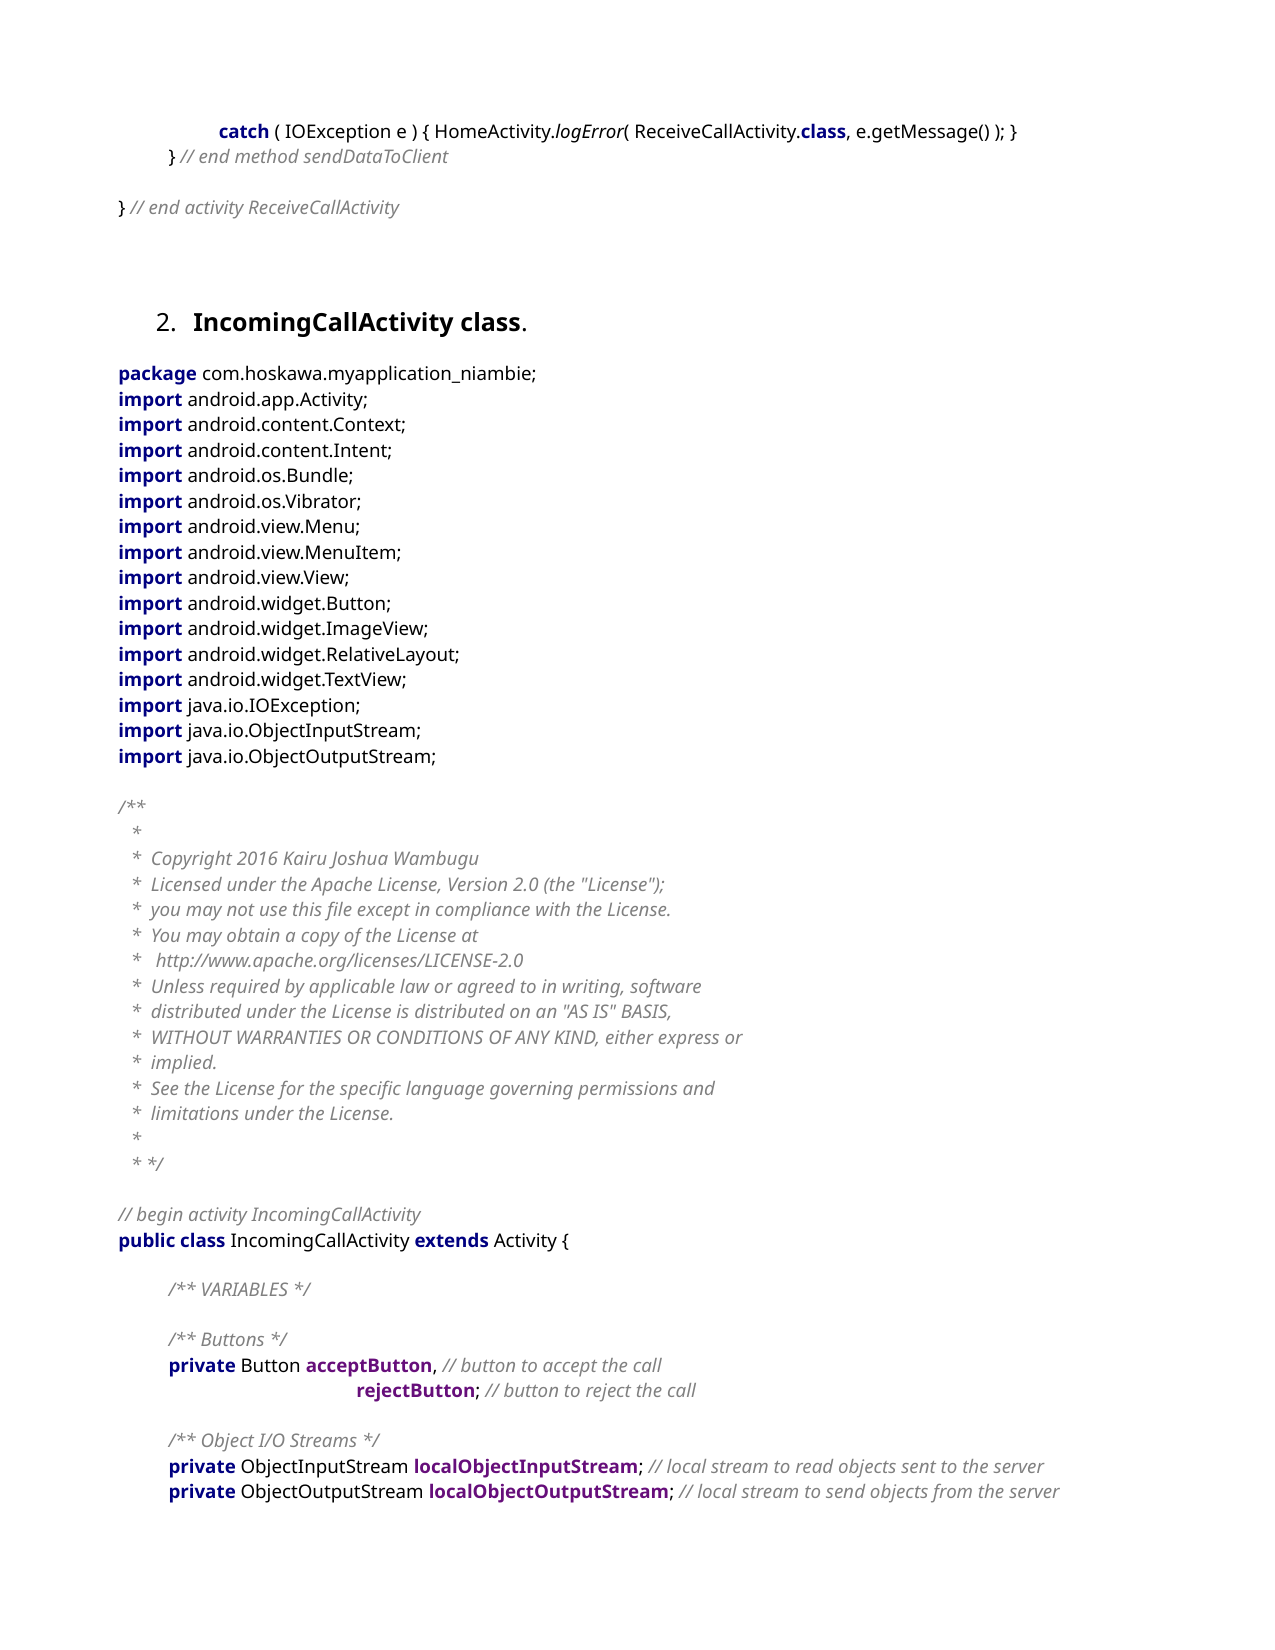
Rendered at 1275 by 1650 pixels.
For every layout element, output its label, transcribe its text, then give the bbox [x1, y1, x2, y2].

text } // end method sendDataToClient [118, 144, 1157, 169]
text private ObjectOutputStream localObjectOutputStream; // local stream to send objects from the server [118, 1478, 1157, 1504]
text private ObjectInputStream localObjectInputStream; // local stream to read objects sent to the server [118, 1453, 1157, 1478]
text // begin activity IncomingCallActivity [118, 1201, 1157, 1227]
text * Copyright 2016 Kairu Joshua Wambugu [118, 845, 1157, 871]
text import android.widget.RelativeLayout; [118, 641, 1157, 667]
text /** Object I/O Streams */ [118, 1427, 1157, 1453]
text * */ [118, 1152, 1157, 1177]
text * Unless required by applicable law or agreed to in writing, software [118, 973, 1157, 998]
text * [118, 820, 1157, 845]
text * http://www.apache.org/licenses/LICENSE-2.0 [118, 947, 1157, 973]
text import android.widget.ImageView; [118, 616, 1157, 641]
text * distributed under the License is distributed on an "AS IS" BASIS, [118, 998, 1157, 1024]
text import java.io.IOException; [118, 692, 1157, 718]
text * limitations under the License. [118, 1101, 1157, 1126]
text import android.widget.TextView; [118, 667, 1157, 692]
text package com.hoskawa.myapplication_niambie; [118, 361, 1157, 386]
text /** VARIABLES */ [118, 1277, 1157, 1302]
text * You may obtain a copy of the License at [118, 922, 1157, 947]
text * See the License for the specific language governing permissions and [118, 1075, 1157, 1101]
text import android.view.View; [118, 565, 1157, 590]
text public class IncomingCallActivity extends Activity { [118, 1227, 1157, 1252]
text import android.app.Activity; [118, 386, 1157, 412]
text * implied. [118, 1049, 1157, 1075]
text import android.view.MenuItem; [118, 539, 1157, 565]
text import android.content.Intent; [118, 437, 1157, 463]
text import java.io.ObjectInputStream; [118, 718, 1157, 743]
text } // end activity ReceiveCallActivity [118, 195, 1157, 220]
list IncomingCallActivity class. [156, 305, 1157, 339]
text import android.widget.Button; [118, 590, 1157, 616]
text private Button acceptButton, // button to accept the call [118, 1352, 1157, 1378]
text import android.content.Context; [118, 412, 1157, 437]
text /** Buttons */ [118, 1327, 1157, 1352]
text * [118, 1126, 1157, 1152]
text import android.os.Vibrator; [118, 488, 1157, 514]
text import android.view.Menu; [118, 514, 1157, 539]
text /** [118, 794, 1157, 820]
text * Licensed under the Apache License, Version 2.0 (the "License"); [118, 871, 1157, 896]
text import java.io.ObjectOutputStream; [118, 743, 1157, 769]
text * WITHOUT WARRANTIES OR CONDITIONS OF ANY KIND, either express or [118, 1024, 1157, 1049]
text * you may not use this file except in compliance with the License. [118, 896, 1157, 922]
text import android.os.Bundle; [118, 463, 1157, 488]
text rejectButton; // button to reject the call [118, 1378, 1157, 1403]
text catch ( IOException e ) { HomeActivity.logError( ReceiveCallActivity.class, e.getMessage() ); } [118, 118, 1157, 144]
